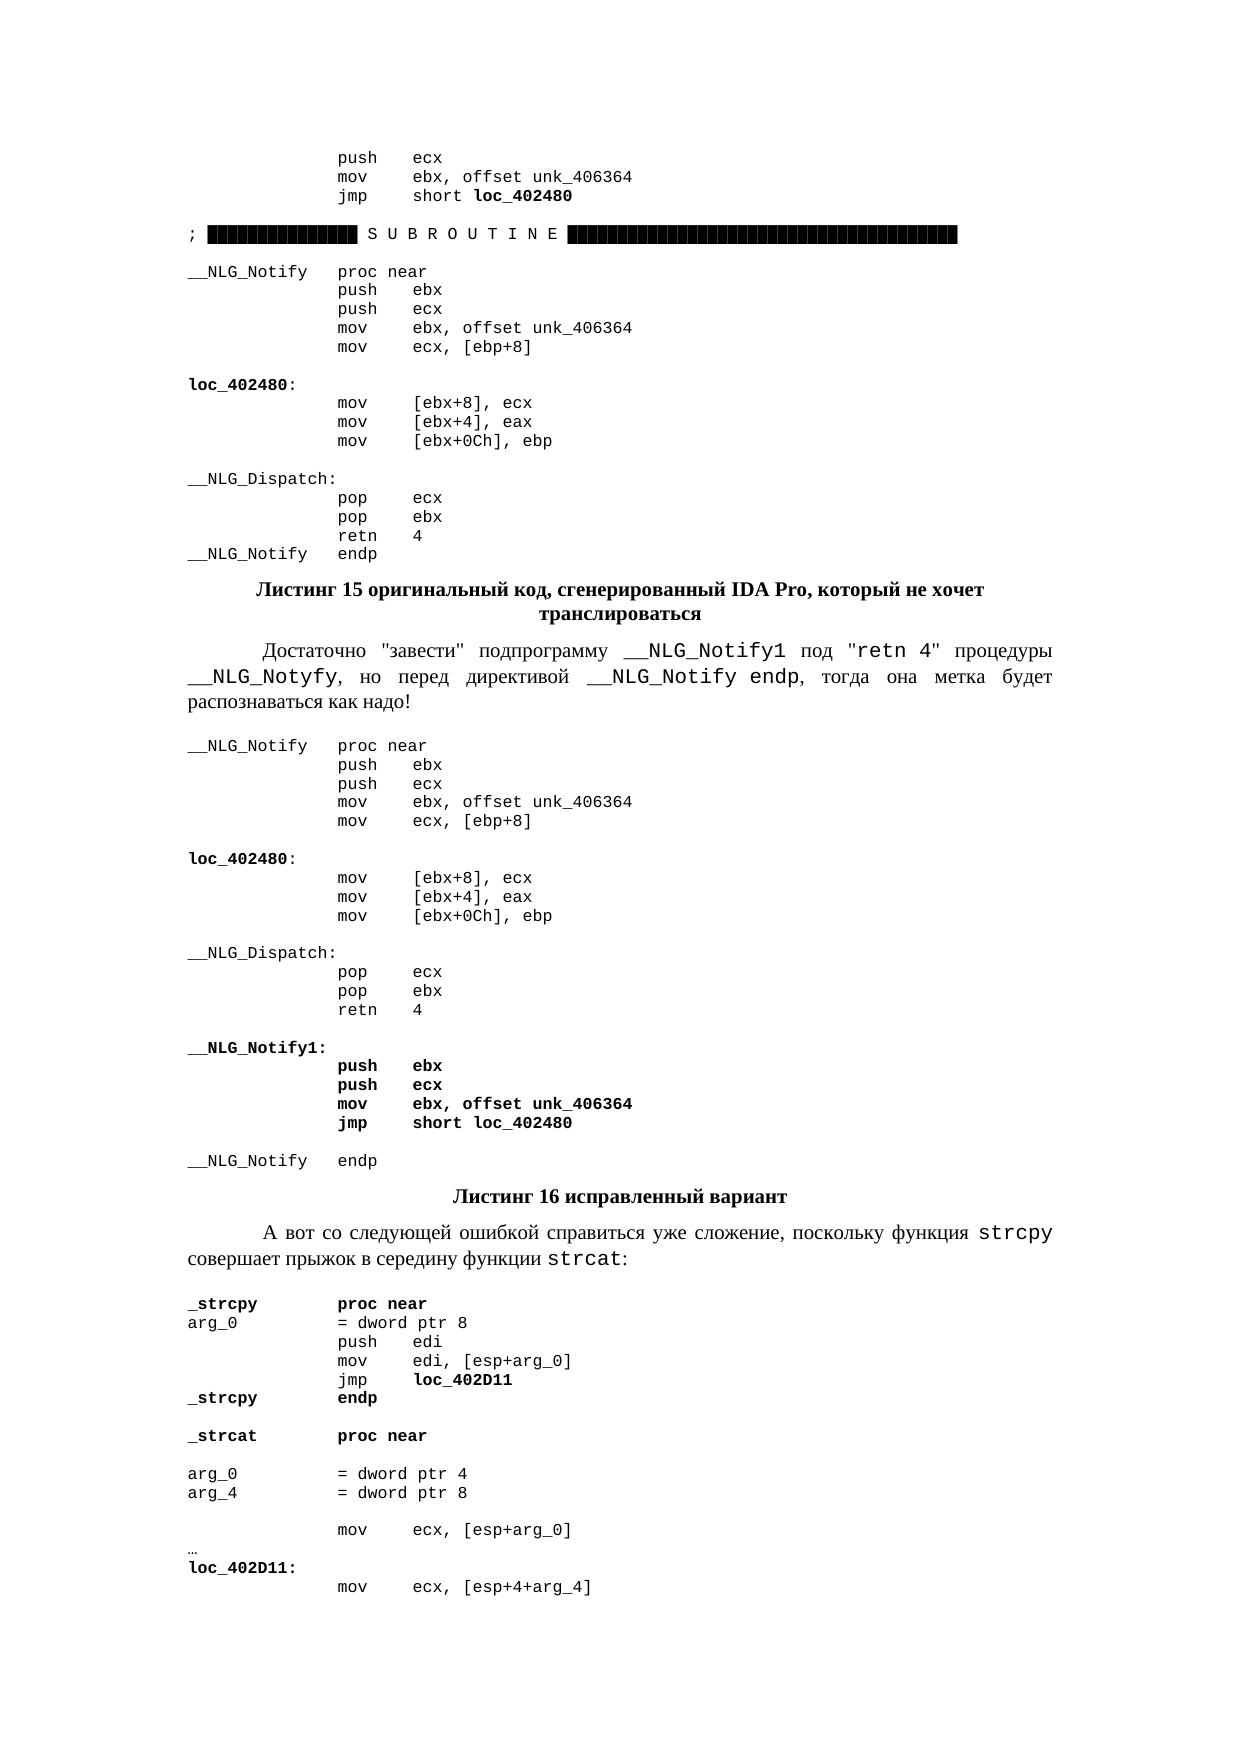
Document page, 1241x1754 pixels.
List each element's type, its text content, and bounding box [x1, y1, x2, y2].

text _strcpy endp [187, 1390, 1053, 1409]
text mov [ebx+0Ch], ebp [187, 907, 1053, 926]
text push ecx [187, 150, 1053, 169]
text … [187, 1541, 1053, 1560]
text loc_402480: [187, 376, 1053, 395]
text mov ebx, offset unk_406364 [187, 169, 1053, 188]
text arg_0 = dword ptr 8 [187, 1314, 1053, 1333]
text pop ebx [187, 508, 1053, 527]
text mov edi, [esp+arg_0] [187, 1352, 1053, 1371]
text mov ebx, offset unk_406364 [187, 794, 1053, 813]
text __NLG_Dispatch: [187, 471, 1053, 489]
text _strcpy proc near [187, 1296, 1053, 1314]
text mov ecx, [esp+4+arg_4] [187, 1578, 1053, 1597]
text mov [ebx+8], ecx [187, 395, 1053, 414]
text pop ecx [187, 489, 1053, 508]
text loc_402D11: [187, 1560, 1053, 1578]
text ; ███████████████ S U B R O U T I N E ███████████████████████████████████████ [357, 225, 567, 244]
text __NLG_Notify proc near [187, 737, 1053, 756]
text arg_4 = dword ptr 8 [187, 1484, 1053, 1503]
text pop ecx [187, 964, 1053, 983]
text __NLG_Notify endp [187, 1152, 1053, 1171]
text mov ebx, offset unk_406364 [187, 1096, 1053, 1114]
text push edi [187, 1333, 1053, 1352]
text mov [ebx+0Ch], ebp [187, 433, 1053, 452]
text mov ecx, [ebp+8] [187, 338, 1053, 357]
text Листинг 15 оригинальный код, сгенерированный IDA Pro, который не хочет транслироваться [187, 577, 1053, 625]
text arg_0 = dword ptr 4 [187, 1465, 1053, 1484]
text push ebx [187, 1058, 1053, 1077]
text jmp short loc_402480 [187, 188, 1053, 207]
text push ebx [187, 282, 1053, 301]
text mov [ebx+4], eax [187, 414, 1053, 433]
text jmp loc_402D11 [187, 1371, 1053, 1390]
text Достаточно "завести" подпрограмму __NLG_Notify1 под "retn 4" процедуры __NLG_Notyfy, но перед директивой __NLG_Notify endp, тогда она метка будет распознаваться как надо! [187, 638, 1053, 713]
text push ebx [187, 756, 1053, 775]
text __NLG_Notify proc near [187, 263, 1053, 282]
text mov [ebx+8], ecx [187, 869, 1053, 888]
text jmp short loc_402480 [187, 1114, 1053, 1133]
text push ecx [187, 775, 1053, 794]
text loc_402480: [187, 851, 1053, 869]
text mov ebx, offset unk_406364 [187, 320, 1053, 338]
text __NLG_Dispatch: [187, 945, 1053, 964]
text retn 4 [187, 1001, 1053, 1020]
text retn 4 [187, 527, 1053, 546]
text __NLG_Notify1: [187, 1039, 1053, 1058]
text pop ebx [187, 983, 1053, 1001]
text __NLG_Notify endp [187, 546, 1053, 565]
text push ecx [187, 1077, 1053, 1096]
text push ecx [187, 301, 1053, 320]
text А вот со следующей ошибкой справиться уже сложение, поскольку функция strcpy совершает прыжок в середину функции strcat: [187, 1220, 1053, 1272]
text Листинг 16 исправленный вариант [187, 1184, 1053, 1208]
text ; ███████████████ S U B R O U T I N E ███████████████████████████████████████ [957, 225, 1053, 244]
text mov ecx, [ebp+8] [187, 813, 1053, 832]
text _strcat proc near [187, 1428, 1053, 1447]
text mov [ebx+4], eax [187, 888, 1053, 907]
text mov ecx, [esp+arg_0] [187, 1522, 1053, 1541]
